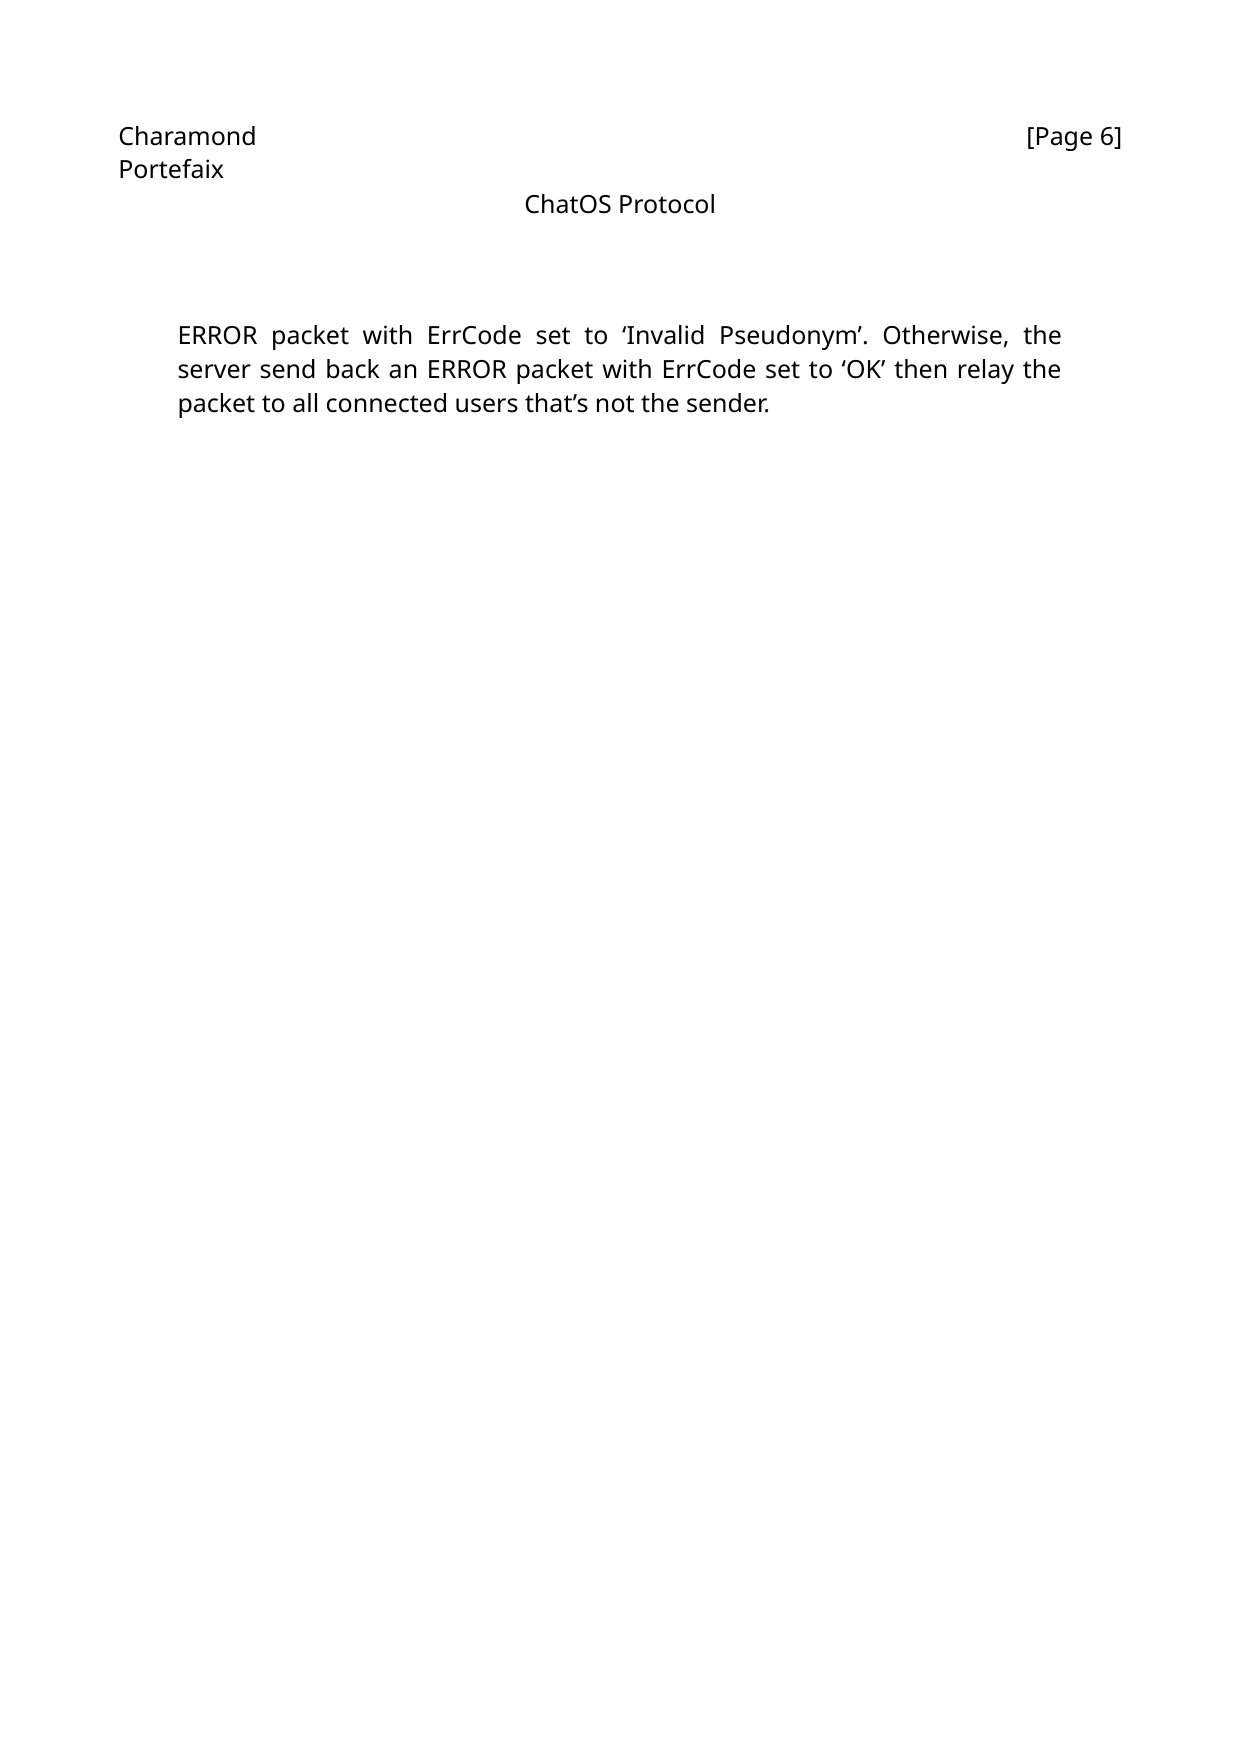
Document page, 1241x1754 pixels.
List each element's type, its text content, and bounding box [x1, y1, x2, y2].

text ERROR packet with ErrCode set to ‘Invalid Pseudonym’. Otherwise, the server send back an ERROR packet with ErrCode set to ‘OK’ then relay the packet to all connected users that’s not the sender. [177, 318, 1063, 420]
